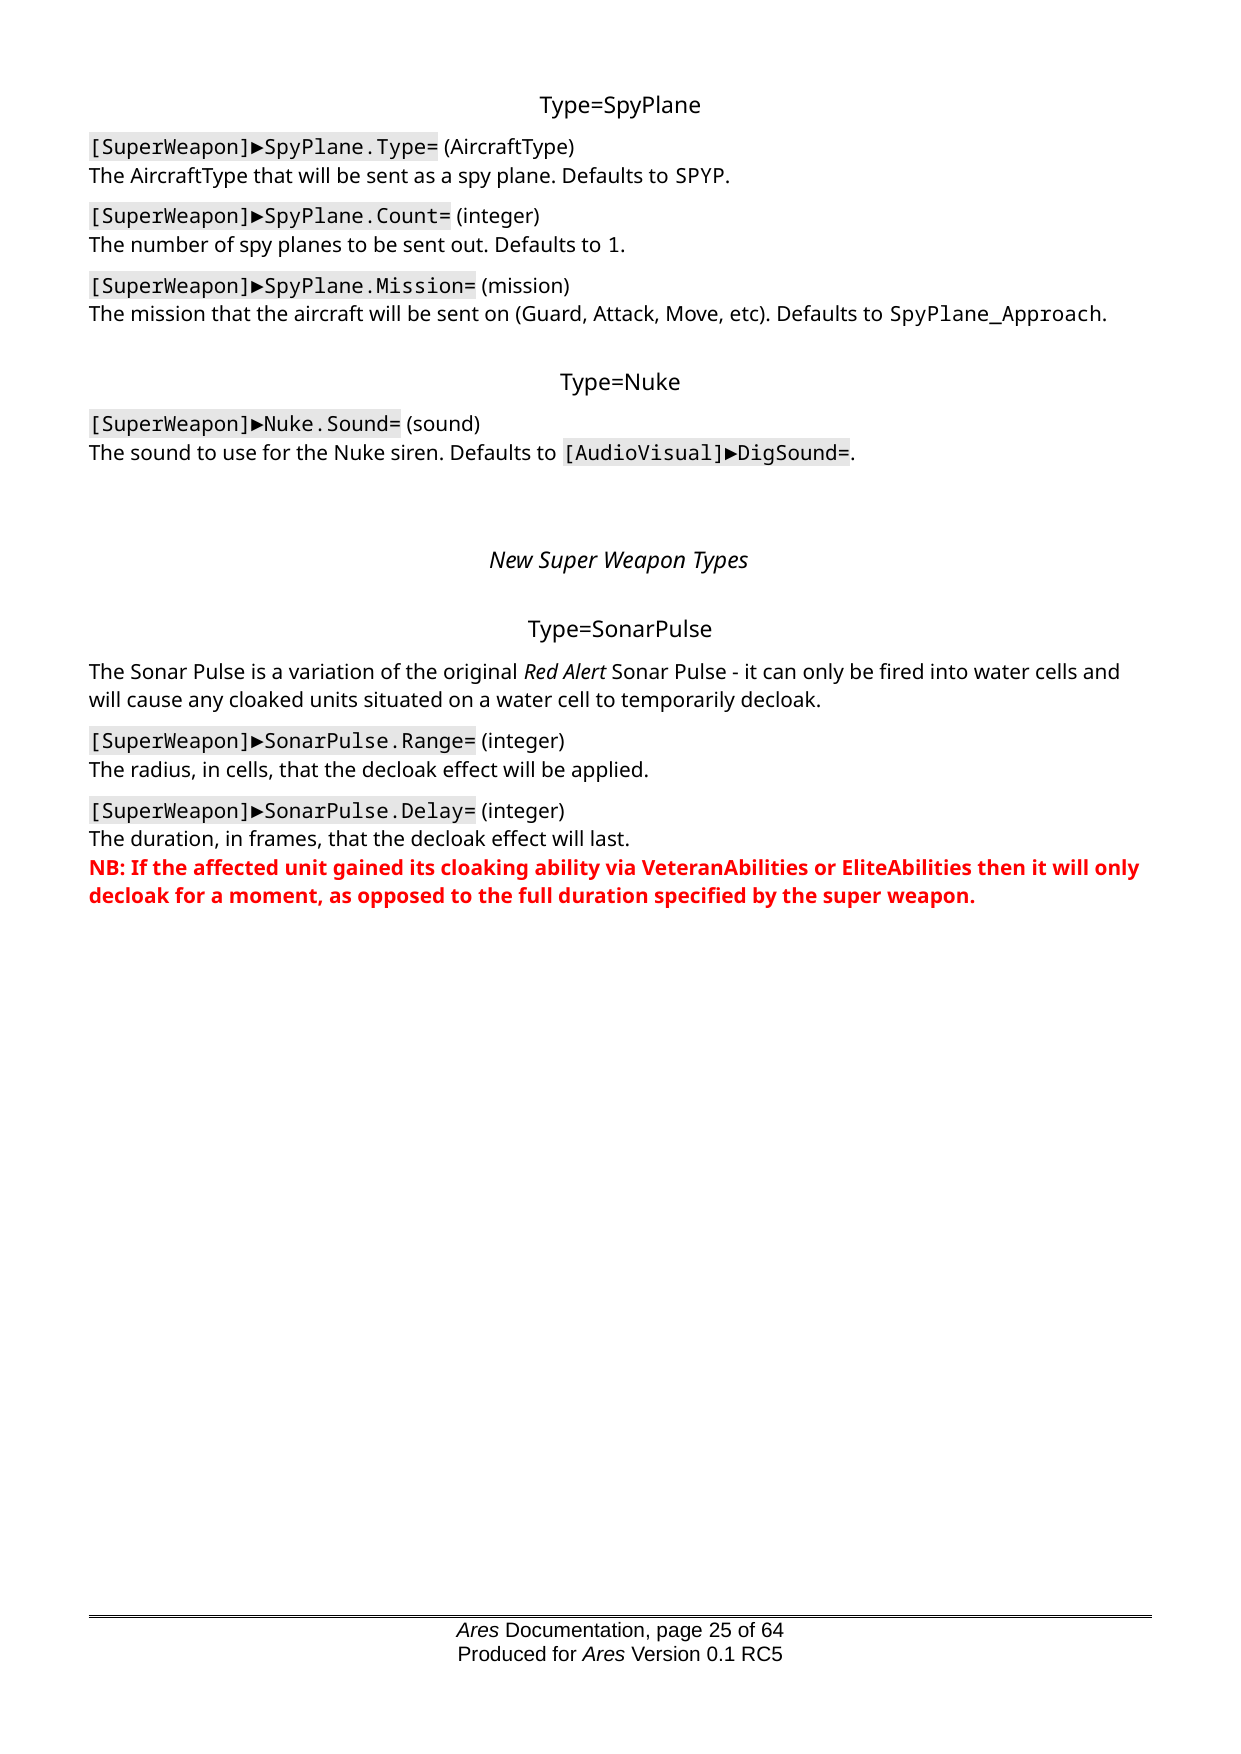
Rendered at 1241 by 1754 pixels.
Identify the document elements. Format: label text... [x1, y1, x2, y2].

text [SuperWeapon]►SpyPlane.Count= (integer) The number of spy planes to be sent out. Defaults to 1. [88, 202, 1152, 258]
subtitle Type=SpyPlane [88, 88, 1152, 120]
subtitle Type=SonarPulse [88, 613, 1152, 644]
subtitle Type=Nuke [88, 365, 1152, 397]
text [SuperWeapon]►SpyPlane.Mission= (mission) The mission that the aircraft will be sent on (Guard, Attack, Move, etc). Defaults to SpyPlane_Approach. [88, 271, 1152, 328]
text [SuperWeapon]►SonarPulse.Range= (integer) The radius, in cells, that the decloak effect will be applied. [88, 726, 1152, 783]
subtitle New Super Weapon Types [88, 544, 1152, 576]
text [SuperWeapon]►SonarPulse.Delay= (integer) The duration, in frames, that the decloak effect will last. NB: If the affected unit gained its cloaking ability via VeteranAbilities or EliteAbilities then it will only decloak for a moment, as opposed to the full duration specified by the super weapon. [88, 796, 1152, 909]
text [SuperWeapon]►SpyPlane.Type= (AircraftType) The AircraftType that will be sent as a spy plane. Defaults to SPYP. [88, 132, 1152, 189]
text The Sonar Pulse is a variation of the original Red Alert Sonar Pulse - it can only be fired into water cells and will cause any cloaked units situated on a water cell to temporarily decloak. [88, 657, 1152, 714]
text [SuperWeapon]►Nuke.Sound= (sound) The sound to use for the Nuke siren. Defaults to [AudioVisual]►DigSound=. [88, 409, 1152, 466]
